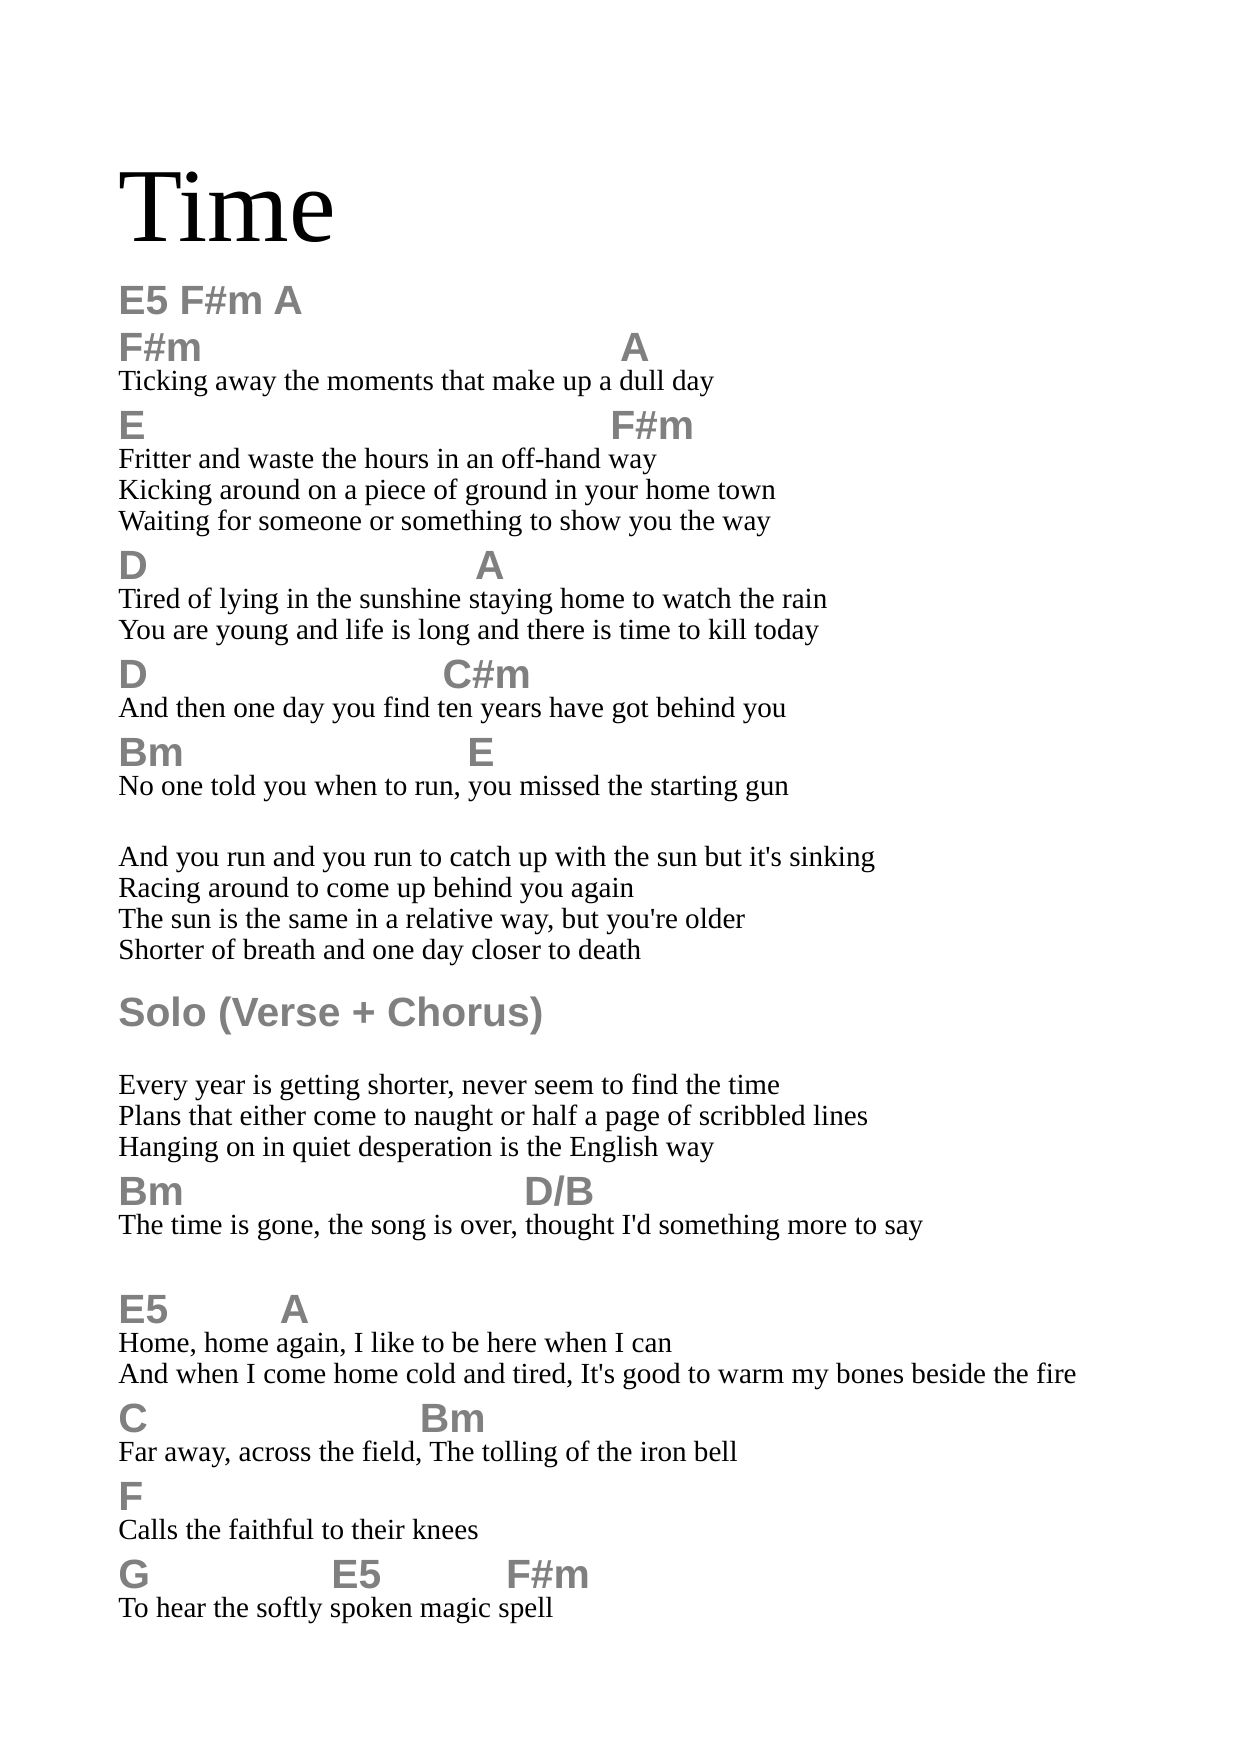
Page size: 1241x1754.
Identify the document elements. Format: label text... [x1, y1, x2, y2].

subtitle Bm D/B [118, 1167, 1122, 1214]
text Plans that either come to naught or half a page of scribbled lines [118, 1105, 1122, 1131]
subtitle F [118, 1472, 1122, 1519]
subtitle Solo (Verse + Chorus) [118, 988, 1122, 1035]
subtitle E5 A [118, 1285, 1122, 1332]
subtitle D A [118, 541, 1122, 588]
text No one told you when to run, you missed the starting gun [118, 776, 1122, 801]
subtitle C Bm [118, 1394, 1122, 1441]
text Kicking around on a piece of ground in your home town [118, 479, 1122, 504]
subtitle F#m A [118, 323, 1122, 370]
text Fritter and waste the hours in an off-hand way [118, 448, 1122, 473]
text Every year is getting shorter, never seem to find the time [118, 1074, 1122, 1099]
subtitle D C#m [118, 651, 1122, 697]
text Racing around to come up behind you again [118, 877, 1122, 902]
subtitle E5 F#m A [118, 276, 1122, 323]
text Home, home again, I like to be here when I can [118, 1332, 1122, 1357]
subtitle Time [118, 143, 1122, 264]
text Calls the faithful to their knees [118, 1519, 1122, 1544]
text And you run and you run to catch up with the sun but it's sinking [118, 846, 1122, 871]
text And then one day you find ten years have got behind you [118, 697, 1122, 723]
subtitle Bm E [118, 728, 1122, 776]
subtitle E F#m [118, 401, 1122, 448]
text The time is gone, the song is over, thought I'd something more to say [118, 1214, 1122, 1239]
text Hanging on in quiet desperation is the English way [118, 1136, 1122, 1162]
text Waiting for someone or something to show you the way [118, 510, 1122, 536]
text You are young and life is long and there is time to kill today [118, 619, 1122, 644]
text To hear the softly spoken magic spell [118, 1597, 1122, 1622]
subtitle G E5 F#m [118, 1550, 1122, 1597]
text The sun is the same in a relative way, but you're older [118, 908, 1122, 933]
text Tired of lying in the sunshine staying home to watch the rain [118, 588, 1122, 613]
text And when I come home cold and tired, It's good to warm my bones beside the fire [118, 1363, 1122, 1388]
text Shorter of breath and one day closer to death [118, 939, 1122, 964]
text Ticking away the moments that make up a dull day [118, 370, 1122, 395]
text Far away, across the field, The tolling of the iron bell [118, 1441, 1122, 1466]
